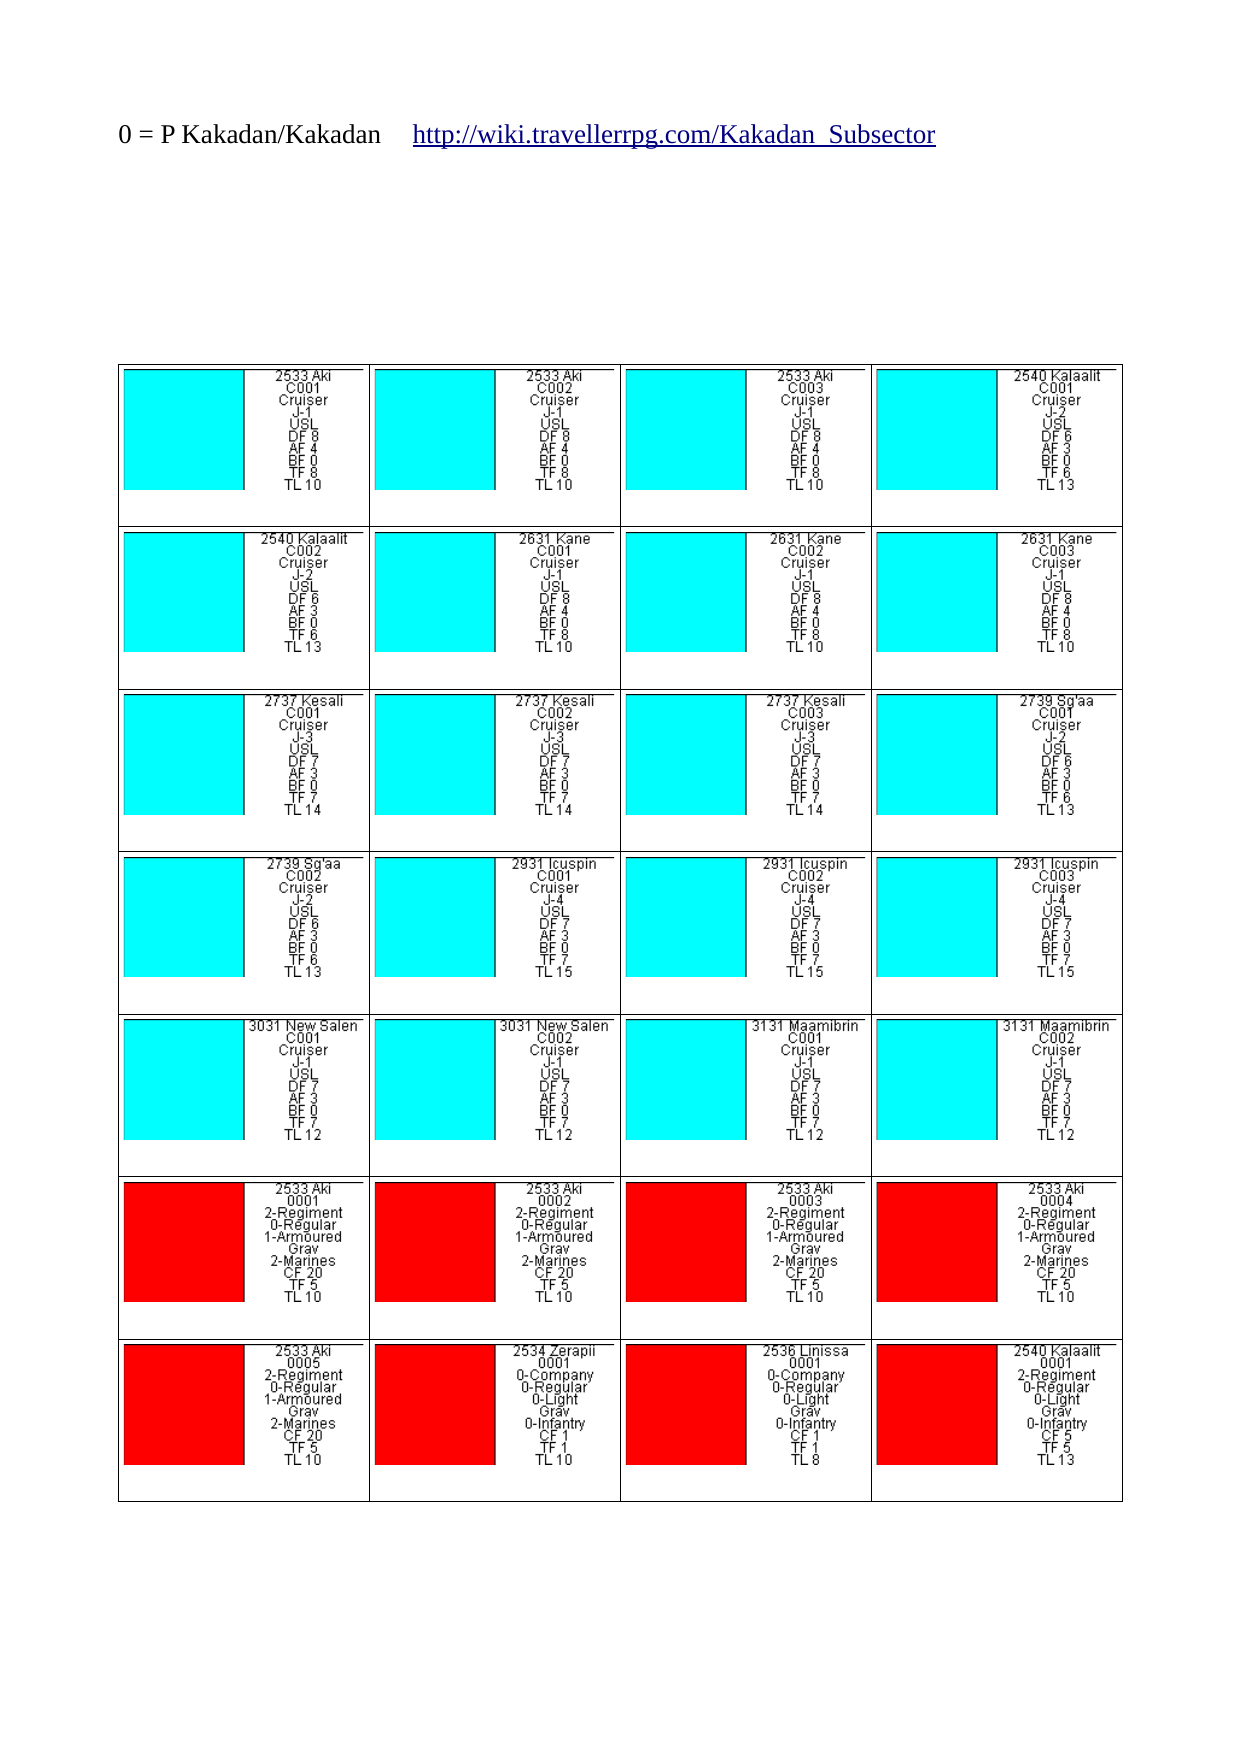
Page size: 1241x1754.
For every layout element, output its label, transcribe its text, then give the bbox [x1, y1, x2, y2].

table_cell [370, 1465, 620, 1501]
picture [123, 694, 364, 815]
table_cell [370, 527, 620, 689]
table_cell [872, 1465, 1122, 1501]
picture [123, 1019, 364, 1140]
table_cell [621, 1015, 871, 1176]
table_header [621, 1177, 871, 1339]
table_cell [872, 1140, 1122, 1176]
picture [625, 694, 866, 815]
table_header [119, 1177, 369, 1339]
table_cell [872, 527, 1122, 689]
table_cell [119, 852, 369, 1014]
table_header [370, 1177, 620, 1339]
picture [625, 369, 866, 490]
picture [625, 1019, 866, 1140]
table_cell [872, 1340, 1122, 1464]
table_cell [621, 690, 871, 851]
table_header [872, 490, 1122, 526]
picture [876, 1019, 1117, 1140]
table_header [872, 1177, 1122, 1339]
picture [876, 1182, 1117, 1302]
table_cell [119, 1015, 369, 1176]
picture [625, 532, 866, 652]
picture [876, 369, 1117, 490]
table_cell [872, 1015, 1122, 1139]
picture [374, 1019, 615, 1140]
picture [876, 694, 1117, 815]
table_header [370, 365, 620, 526]
table_cell [621, 1465, 871, 1501]
table_cell [621, 527, 871, 689]
table_cell [370, 852, 620, 1014]
table_header [872, 365, 1122, 489]
picture [374, 857, 615, 977]
table_cell [370, 1015, 620, 1176]
text 0 = P Kakadan/Kakadan http://wiki.travellerrpg.com/Kakadan_Subsector [118, 118, 1122, 149]
table_cell [872, 690, 1122, 814]
picture [625, 1344, 866, 1465]
picture [123, 1344, 364, 1465]
table_header [621, 365, 871, 526]
table_cell [872, 815, 1122, 851]
table_cell [621, 1340, 871, 1464]
picture [374, 694, 615, 815]
picture [123, 1182, 364, 1302]
table_cell [872, 852, 1122, 1014]
table_cell [119, 1340, 369, 1464]
table_cell [370, 1340, 620, 1464]
picture [374, 369, 615, 490]
table_cell [119, 1465, 369, 1501]
picture [876, 1344, 1117, 1465]
picture [374, 532, 615, 652]
table_header [119, 365, 369, 526]
table_cell [370, 690, 620, 851]
picture [123, 532, 364, 652]
picture [876, 857, 1117, 977]
picture [625, 857, 866, 977]
table_cell [621, 852, 871, 1014]
picture [374, 1182, 615, 1302]
picture [374, 1344, 615, 1465]
picture [123, 857, 364, 977]
table_cell [119, 527, 369, 689]
picture [123, 369, 364, 490]
table_cell [119, 690, 369, 851]
picture [876, 532, 1117, 652]
picture [625, 1182, 866, 1302]
